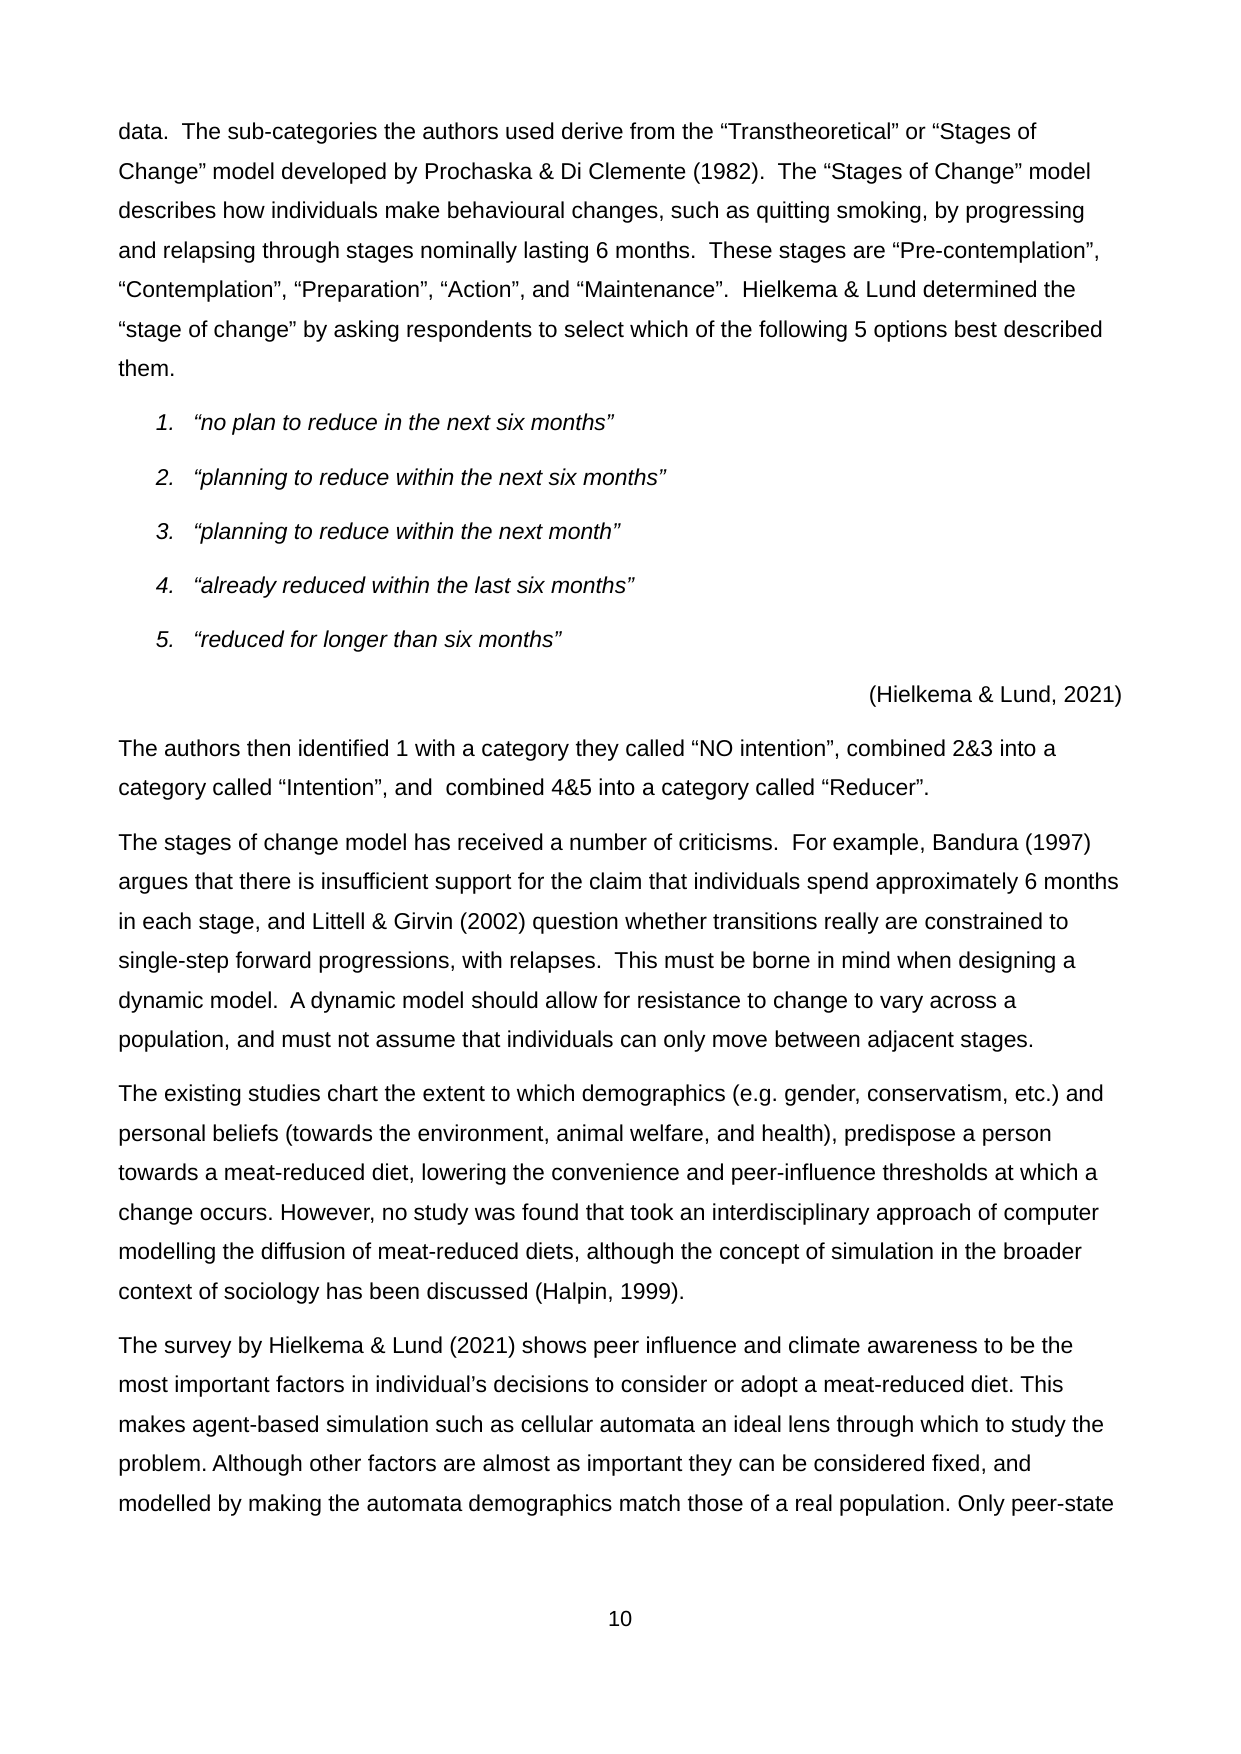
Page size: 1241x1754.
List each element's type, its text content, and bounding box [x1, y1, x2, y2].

text The survey by Hielkema & Lund (2021) shows peer influence and climate awareness to be the most important factors in individual’s decisions to consider or adopt a meat-reduced diet. This makes agent-based simulation such as cellular automata an ideal lens through which to study the problem. Although other factors are almost as important they can be considered fixed, and modelled by making the automata demographics match those of a real population. Only peer-state [118, 1332, 1122, 1516]
list (Hielkema & Lund, 2021) [156, 681, 1122, 707]
list “no plan to reduce in the next six months” [156, 409, 1122, 436]
text The authors then identified 1 with a category they called “NO intention”, combined 2&3 into a category called “Intention”, and combined 4&5 into a category called “Reducer”. [118, 735, 1122, 801]
text The existing studies chart the extent to which demographics (e.g. gender, conservatism, etc.) and personal beliefs (towards the environment, animal welfare, and health), predispose a person towards a meat-reduced diet, lowering the convenience and peer-influence thresholds at which a change occurs. However, no study was found that took an interdisciplinary approach of computer modelling the diffusion of meat-reduced diets, although the concept of simulation in the broader context of sociology has been discussed (Halpin, 1999). [118, 1080, 1122, 1304]
list “already reduced within the last six months” [156, 572, 1122, 598]
list “reduced for longer than six months” [156, 626, 1122, 653]
text The stages of change model has received a number of criticisms. For example, Bandura (1997) argues that there is insufficient support for the claim that individuals spend approximately 6 months in each stage, and Littell & Girvin (2002) question whether transitions really are constrained to single-step forward progressions, with relapses. This must be borne in mind when designing a dynamic model. A dynamic model should allow for resistance to change to vary across a population, and must not assume that individuals can only move between adjacent stages. [118, 829, 1122, 1052]
list “planning to reduce within the next month” [156, 518, 1122, 544]
list “planning to reduce within the next six months” [156, 463, 1122, 490]
text data. The sub-categories the authors used derive from the “Transtheoretical” or “Stages of Change” model developed by Prochaska & Di Clemente (1982). The “Stages of Change” model describes how individuals make behavioural changes, such as quitting smoking, by progressing and relapsing through stages nominally lasting 6 months. These stages are “Pre-contemplation”, “Contemplation”, “Preparation”, “Action”, and “Maintenance”. Hielkema & Lund determined the “stage of change” by asking respondents to select which of the following 5 options best described them. [118, 118, 1122, 381]
